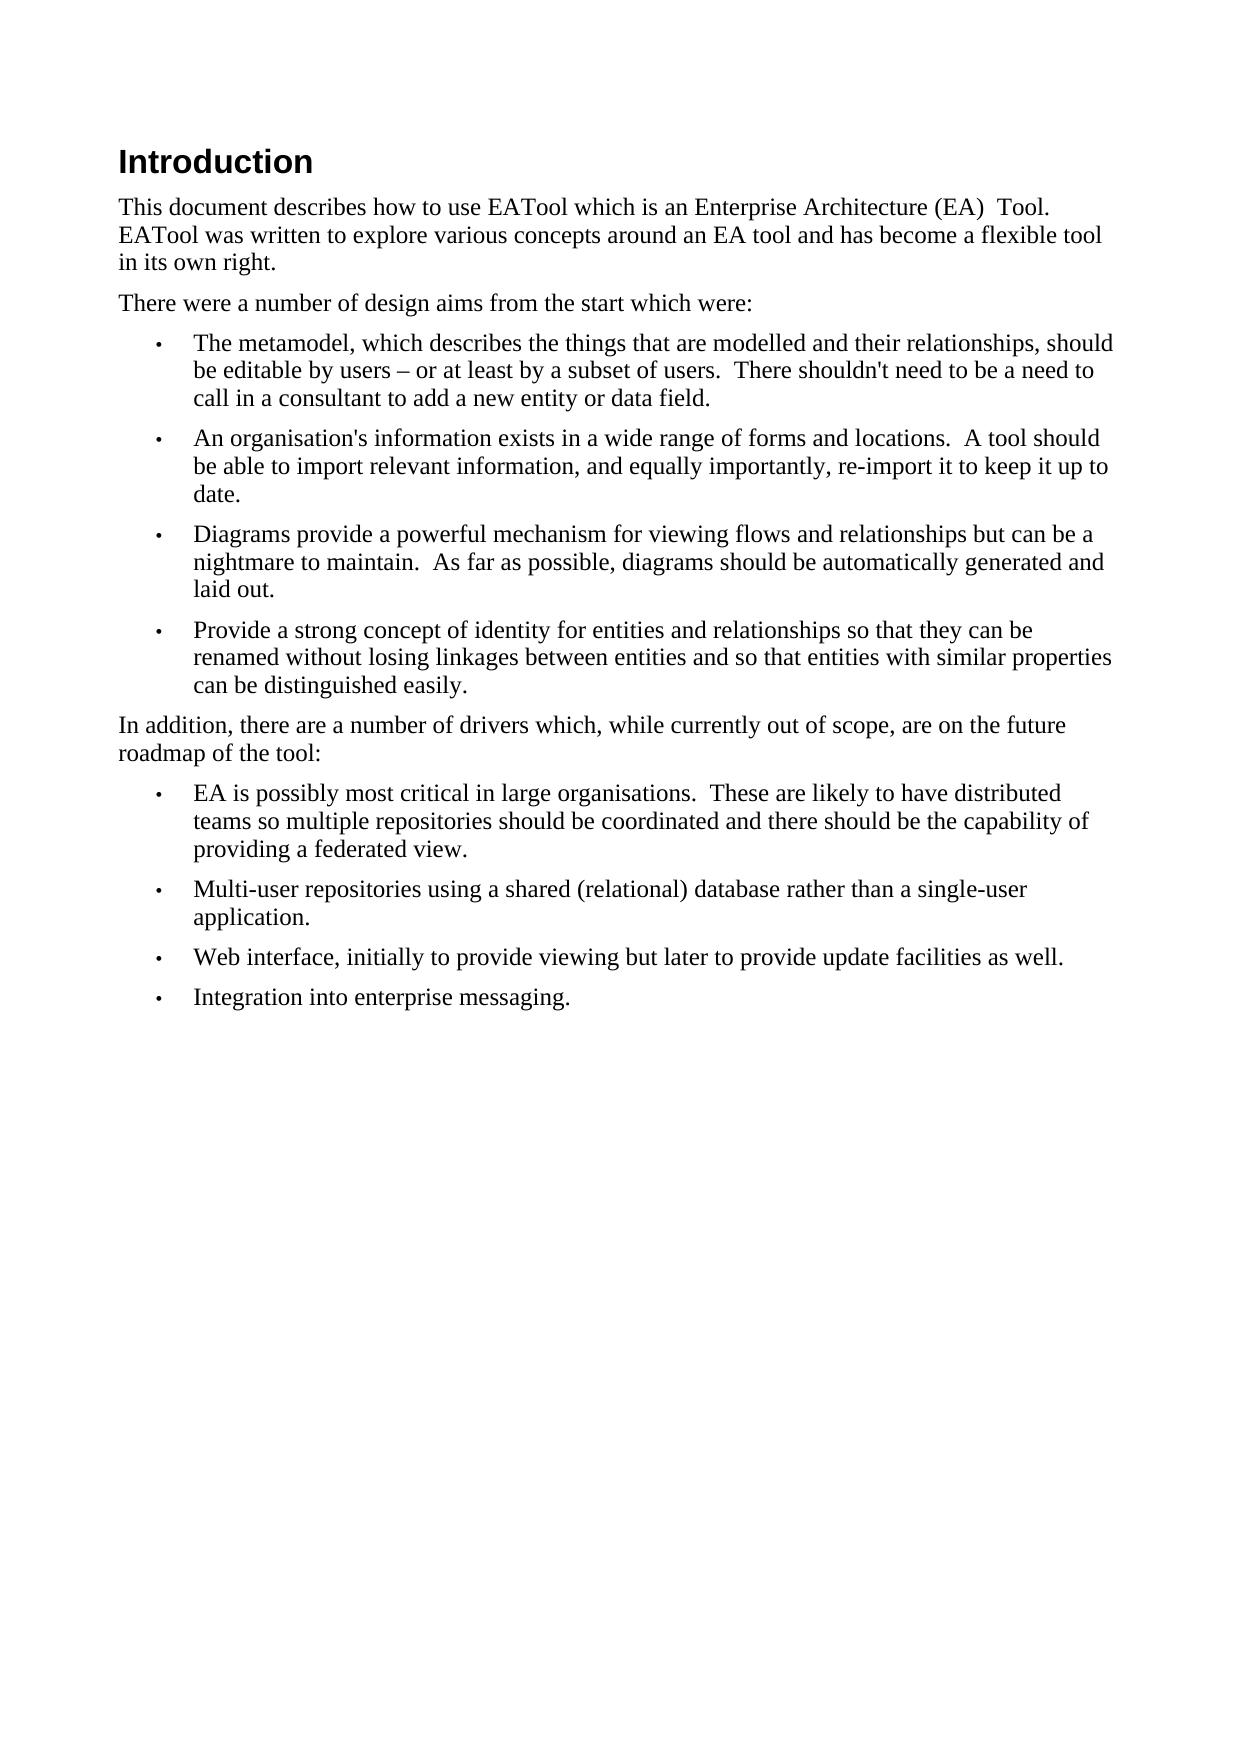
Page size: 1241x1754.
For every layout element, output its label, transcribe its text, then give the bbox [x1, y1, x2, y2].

list An organisation's information exists in a wide range of forms and locations. A tool should be able to import relevant information, and equally importantly, re-import it to keep it up to date. [156, 424, 1122, 508]
text There were a number of design aims from the start which were: [118, 289, 1122, 316]
list Integration into enterprise messaging. [156, 983, 1122, 1011]
list EA is possibly most critical in large organisations. These are likely to have distributed teams so multiple repositories should be coordinated and there should be the capability of providing a federated view. [156, 779, 1122, 862]
text In addition, there are a number of drivers which, while currently out of scope, are on the future roadmap of the tool: [118, 711, 1122, 767]
subtitle Introduction [118, 143, 1122, 181]
list Provide a strong concept of identity for entities and relationships so that they can be renamed without losing linkages between entities and so that entities with similar properties can be distinguished easily. [156, 616, 1122, 699]
list Diagrams provide a powerful mechanism for viewing flows and relationships but can be a nightmare to maintain. As far as possible, diagrams should be automatically generated and laid out. [156, 520, 1122, 603]
list Multi-user repositories using a shared (relational) database rather than a single-user application. [156, 875, 1122, 930]
list Web interface, initially to provide viewing but later to provide update facilities as well. [156, 943, 1122, 971]
list The metamodel, which describes the things that are modelled and their relationships, should be editable by users – or at least by a subset of users. There shouldn't need to be a need to call in a consultant to add a new entity or data field. [156, 329, 1122, 412]
text This document describes how to use EATool which is an Enterprise Architecture (EA) Tool. EATool was written to explore various concepts around an EA tool and has become a flexible tool in its own right. [118, 193, 1122, 276]
